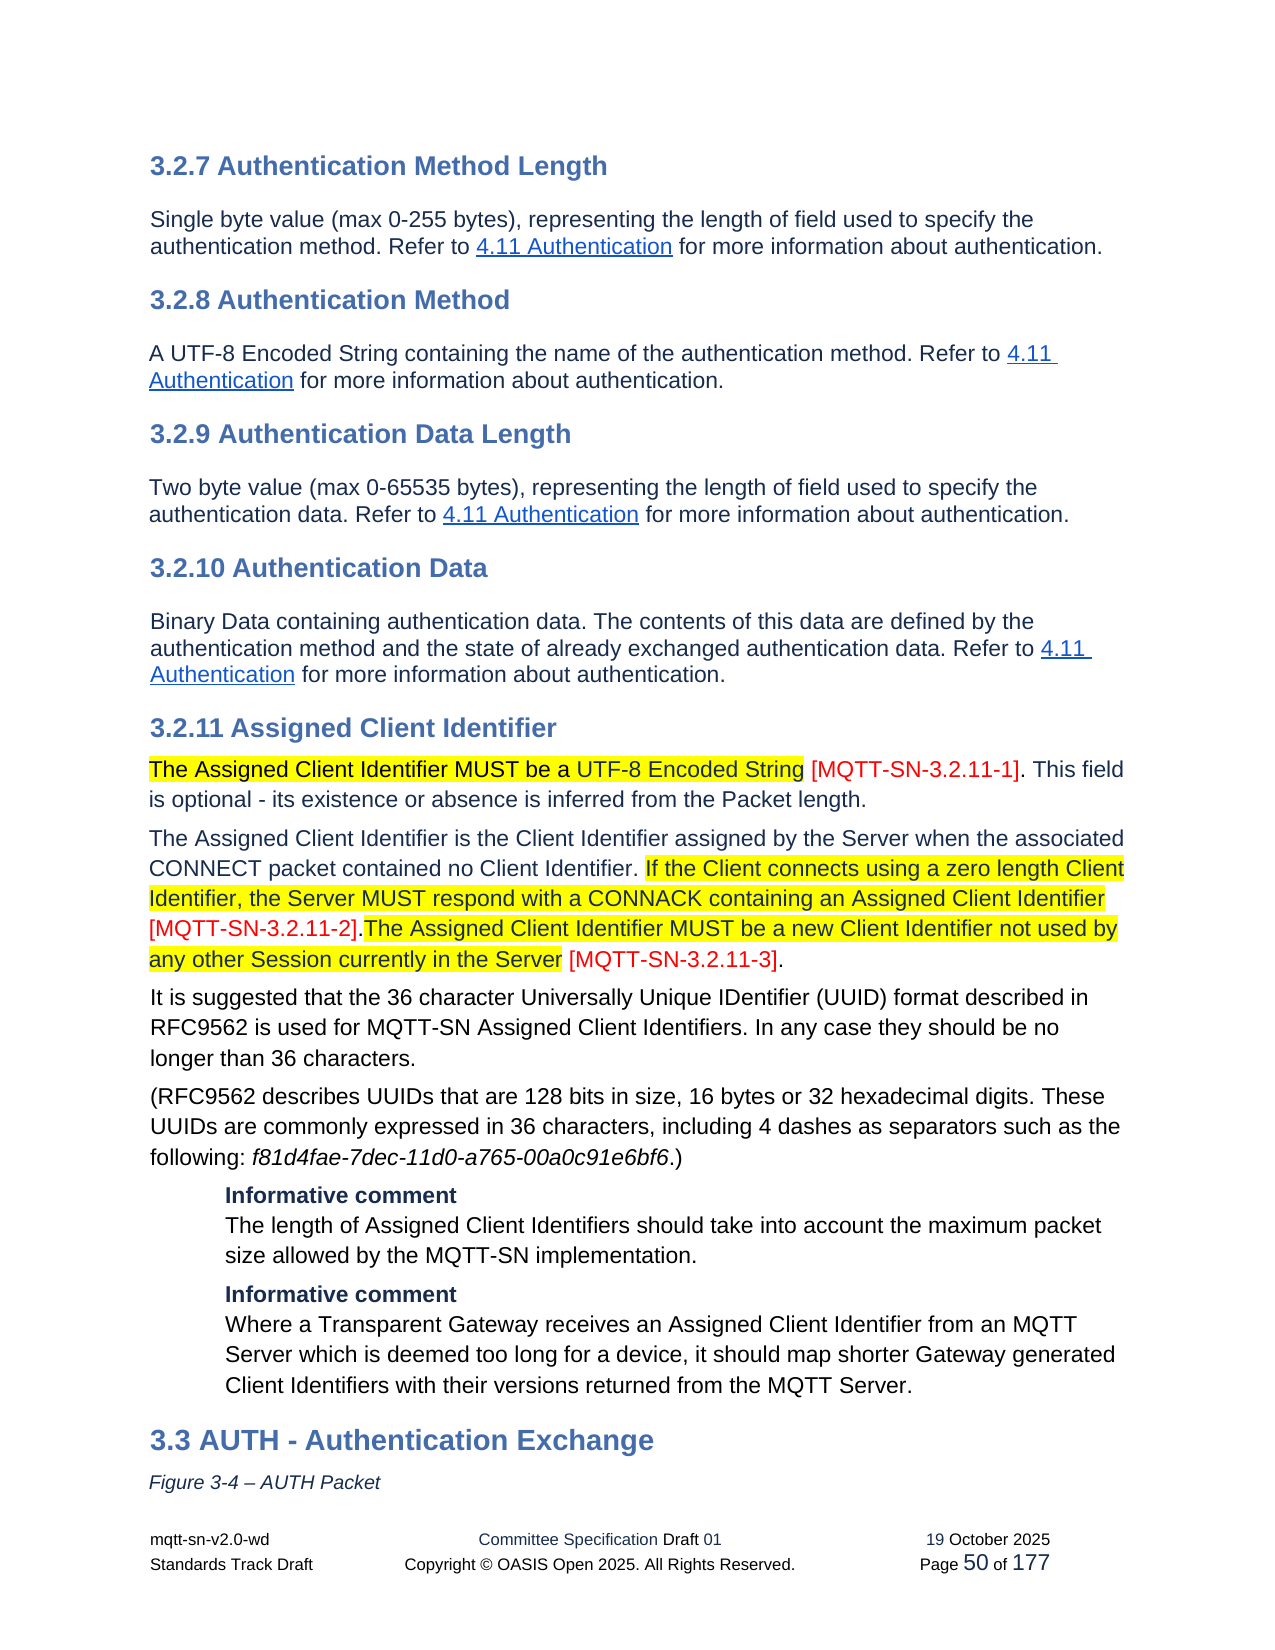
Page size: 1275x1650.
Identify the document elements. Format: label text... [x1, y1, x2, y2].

text Informative comment [225, 1182, 1124, 1208]
text Single byte value (max 0-255 bytes), representing the length of field used to specify the authentication method. Refer to 4.11 Authentication for more information about authentication. [150, 206, 1124, 259]
subtitle 3.2.8 Authentication Method [150, 284, 1124, 315]
text The length of Assigned Client Identifiers should take into account the maximum packet size allowed by the MQTT-SN implementation. [225, 1212, 1124, 1269]
text Informative comment [225, 1281, 1124, 1307]
subtitle 3.2.7 Authentication Method Length [150, 150, 1124, 181]
text The Assigned Client Identifier is the Client Identifier assigned by the Server when the associated CONNECT packet contained no Client Identifier. If the Client connects using a zero length Client Identifier, the Server MUST respond with a CONNACK containing an Assigned Client Identifier [MQTT-SN-3.2.11-2].The Assigned Client Identifier MUST be a new Client Identifier not used by any other Session currently in the Server [MQTT-SN-3.2.11-3]. [148, 825, 1124, 972]
text Two byte value (max 0-65535 bytes), representing the length of field used to specify the authentication data. Refer to 4.11 Authentication for more information about authentication. [148, 474, 1124, 527]
text The Assigned Client Identifier MUST be a UTF-8 Encoded String [MQTT-SN-3.2.11-1]. This field is optional - its existence or absence is inferred from the Packet length. [148, 756, 1124, 812]
text Where a Transparent Gateway receives an Assigned Client Identifier from an MQTT Server which is deemed too long for a device, it should map shorter Gateway generated Client Identifiers with their versions returned from the MQTT Server. [225, 1311, 1124, 1398]
text A UTF-8 Encoded String containing the name of the authentication method. Refer to 4.11 Authentication for more information about authentication. [148, 340, 1124, 393]
text It is suggested that the 36 character Universally Unique IDentifier (UUID) format described in RFC9562 is used for MQTT-SN Assigned Client Identifiers. In any case they should be no longer than 36 characters. [150, 984, 1124, 1071]
text Binary Data containing authentication data. The contents of this data are defined by the authentication method and the state of already exchanged authentication data. Refer to 4.11 Authentication for more information about authentication. [150, 608, 1124, 687]
subtitle 3.2.10 Authentication Data [150, 552, 1124, 583]
text Figure 3-4 – AUTH Packet [148, 1471, 1124, 1494]
subtitle 3.2.9 Authentication Data Length [150, 418, 1124, 449]
subtitle 3.3 AUTH - Authentication Exchange [150, 1423, 1124, 1456]
subtitle 3.2.11 Assigned Client Identifier [150, 712, 1124, 743]
text (RFC9562 describes UUIDs that are 128 bits in size, 16 bytes or 32 hexadecimal digits. These UUIDs are commonly expressed in 36 characters, including 4 dashes as separators such as the following: f81d4fae-7dec-11d0-a765-00a0c91e6bf6.) [150, 1083, 1124, 1170]
